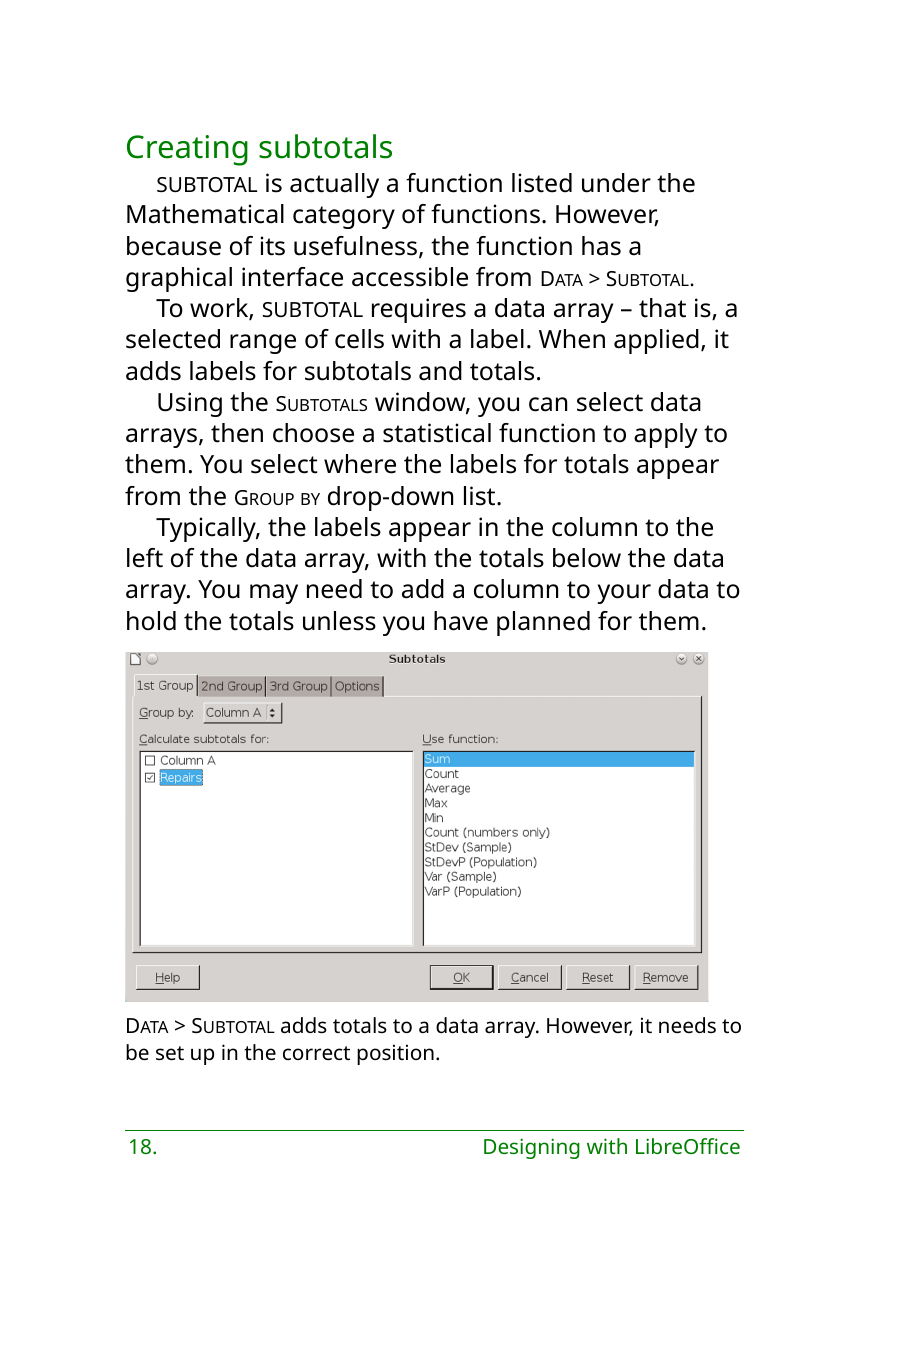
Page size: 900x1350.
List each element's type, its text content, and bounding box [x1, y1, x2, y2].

subtitle Creating subtotals [125, 125, 744, 168]
table_header [125, 652, 744, 1003]
table_cell Data > Subtotal adds totals to a data array. However, it needs to be set up in the correct position. [125, 1004, 744, 1066]
picture [125, 652, 709, 1002]
text To work, SUBTOTAL requires a data array – that is, a selected range of cells with a label. When applied, it adds labels for subtotals and totals. [125, 293, 744, 386]
text SUBTOTAL is actually a function listed under the Mathematical category of functions. However, because of its usefulness, the function has a graphical interface accessible from Data > Subtotal. [125, 168, 744, 293]
text Using the Subtotals window, you can select data arrays, then choose a statistical function to apply to them. You select where the labels for totals appear from the Group by drop-down list. [125, 386, 744, 511]
text Typically, the labels appear in the column to the left of the data array, with the totals below the data array. You may need to add a column to your data to hold the totals unless you have planned for them. [125, 511, 744, 636]
